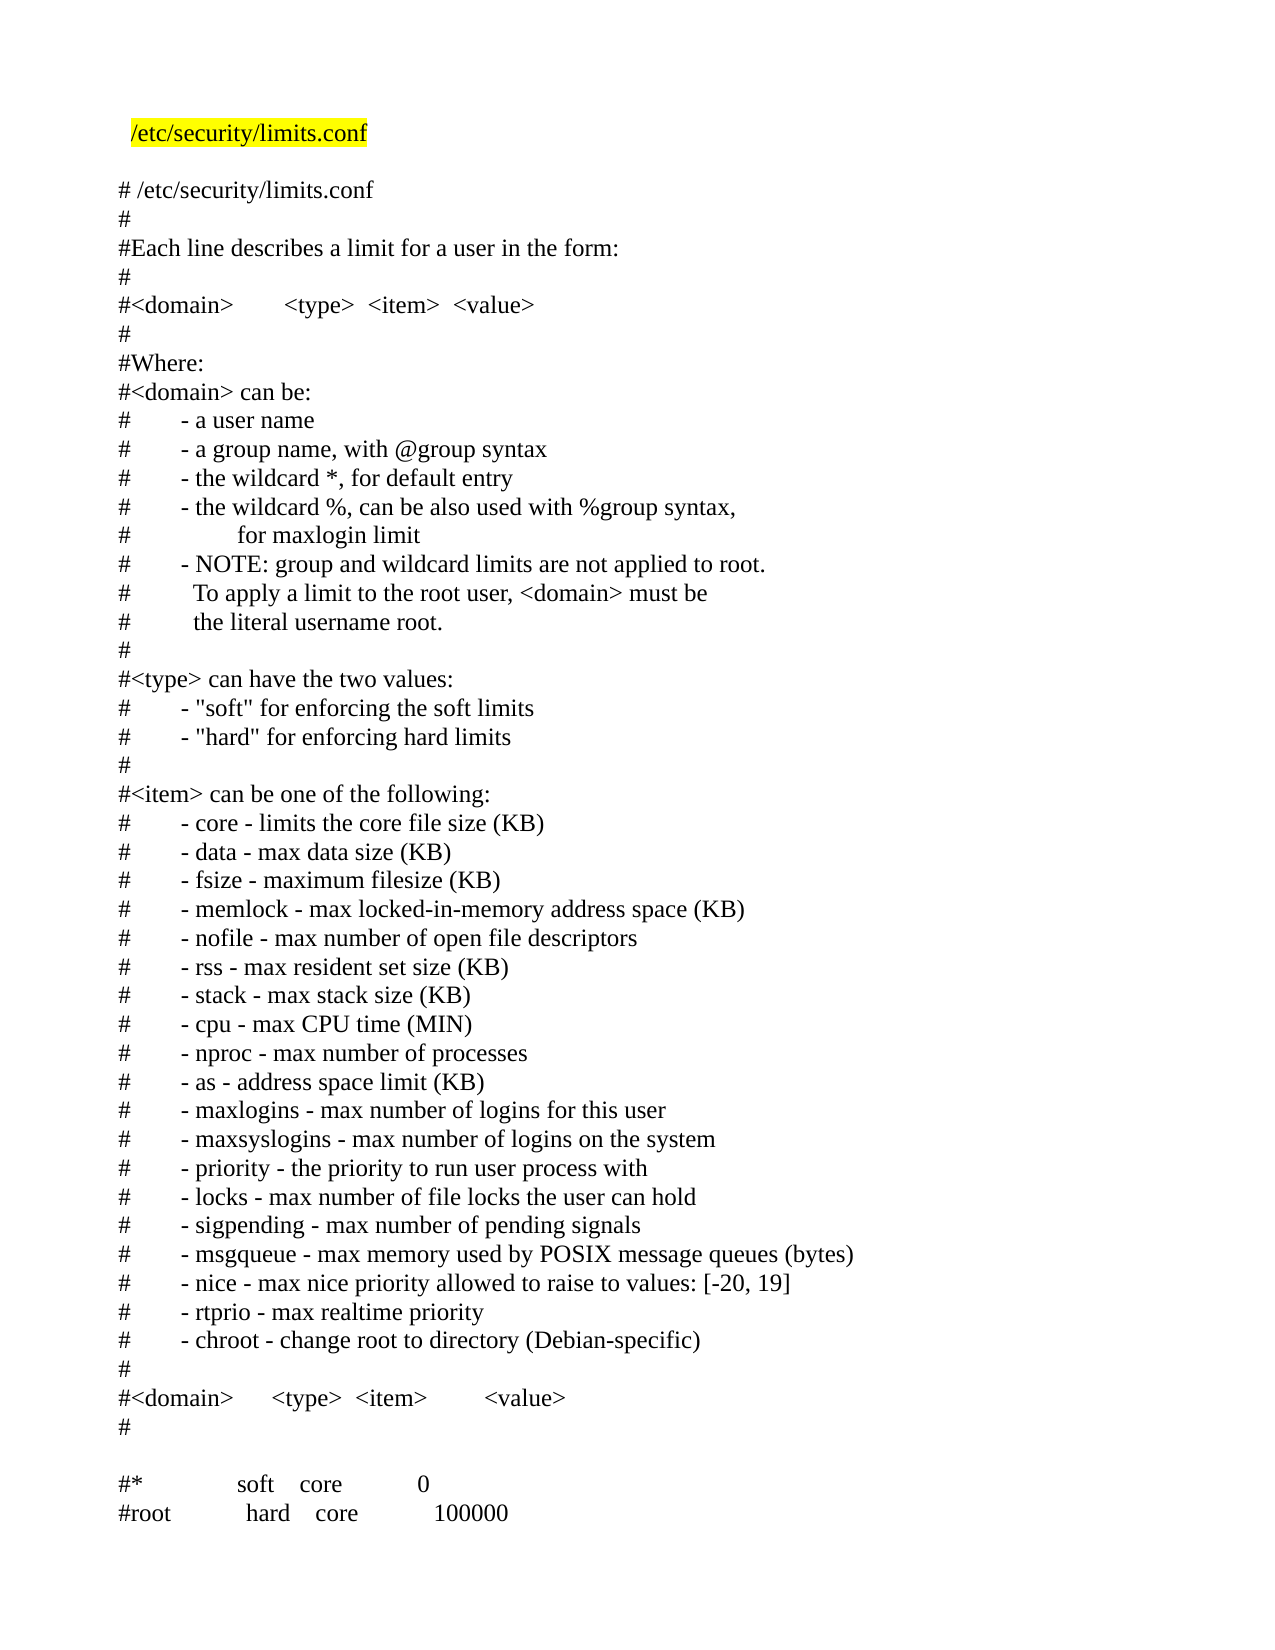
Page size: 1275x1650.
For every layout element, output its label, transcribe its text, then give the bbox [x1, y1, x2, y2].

text # /etc/security/limits.conf [118, 176, 1157, 204]
text #<type> can have the two values: [118, 664, 1157, 693]
text # - nproc - max number of processes [118, 1038, 1157, 1067]
text /etc/security/limits.conf [118, 118, 1157, 147]
text #Where: [118, 348, 1157, 377]
text # - sigpending - max number of pending signals [118, 1211, 1157, 1239]
text # [118, 262, 1157, 291]
text # - a user name [118, 406, 1157, 434]
text # - as - address space limit (KB) [118, 1067, 1157, 1096]
text # - memlock - max locked-in-memory address space (KB) [118, 894, 1157, 923]
text # - cpu - max CPU time (MIN) [118, 1009, 1157, 1038]
text #<item> can be one of the following: [118, 779, 1157, 808]
text # - rss - max resident set size (KB) [118, 952, 1157, 981]
text # - locks - max number of file locks the user can hold [118, 1182, 1157, 1211]
text # - nofile - max number of open file descriptors [118, 923, 1157, 952]
text # - chroot - change root to directory (Debian-specific) [118, 1326, 1157, 1354]
text # - maxsyslogins - max number of logins on the system [118, 1124, 1157, 1153]
text #<domain> <type> <item> <value> [118, 291, 1157, 319]
text #Each line describes a limit for a user in the form: [118, 233, 1157, 262]
text # To apply a limit to the root user, <domain> must be [118, 578, 1157, 607]
text # - rtprio - max realtime priority [118, 1297, 1157, 1326]
text # - "soft" for enforcing the soft limits [118, 693, 1157, 722]
text # for maxlogin limit [118, 521, 1157, 549]
text # [118, 319, 1157, 348]
text # [118, 751, 1157, 779]
text # - fsize - maximum filesize (KB) [118, 866, 1157, 894]
text # - the wildcard %, can be also used with %group syntax, [118, 492, 1157, 521]
text # - msgqueue - max memory used by POSIX message queues (bytes) [118, 1239, 1157, 1268]
text #* soft core 0 [118, 1469, 1157, 1498]
text # the literal username root. [118, 607, 1157, 636]
text # - NOTE: group and wildcard limits are not applied to root. [118, 549, 1157, 578]
text # - data - max data size (KB) [118, 837, 1157, 866]
text # - stack - max stack size (KB) [118, 981, 1157, 1009]
text # - "hard" for enforcing hard limits [118, 722, 1157, 751]
text # - the wildcard *, for default entry [118, 463, 1157, 492]
text # [118, 636, 1157, 664]
text # - priority - the priority to run user process with [118, 1153, 1157, 1182]
text # - maxlogins - max number of logins for this user [118, 1096, 1157, 1124]
text # - a group name, with @group syntax [118, 434, 1157, 463]
text # [118, 1354, 1157, 1383]
text # [118, 1412, 1157, 1441]
text #root hard core 100000 [118, 1498, 1157, 1527]
text #<domain> <type> <item> <value> [118, 1383, 1157, 1412]
text #<domain> can be: [118, 377, 1157, 406]
text # - nice - max nice priority allowed to raise to values: [-20, 19] [118, 1268, 1157, 1297]
text # [118, 204, 1157, 233]
text # - core - limits the core file size (KB) [118, 808, 1157, 837]
